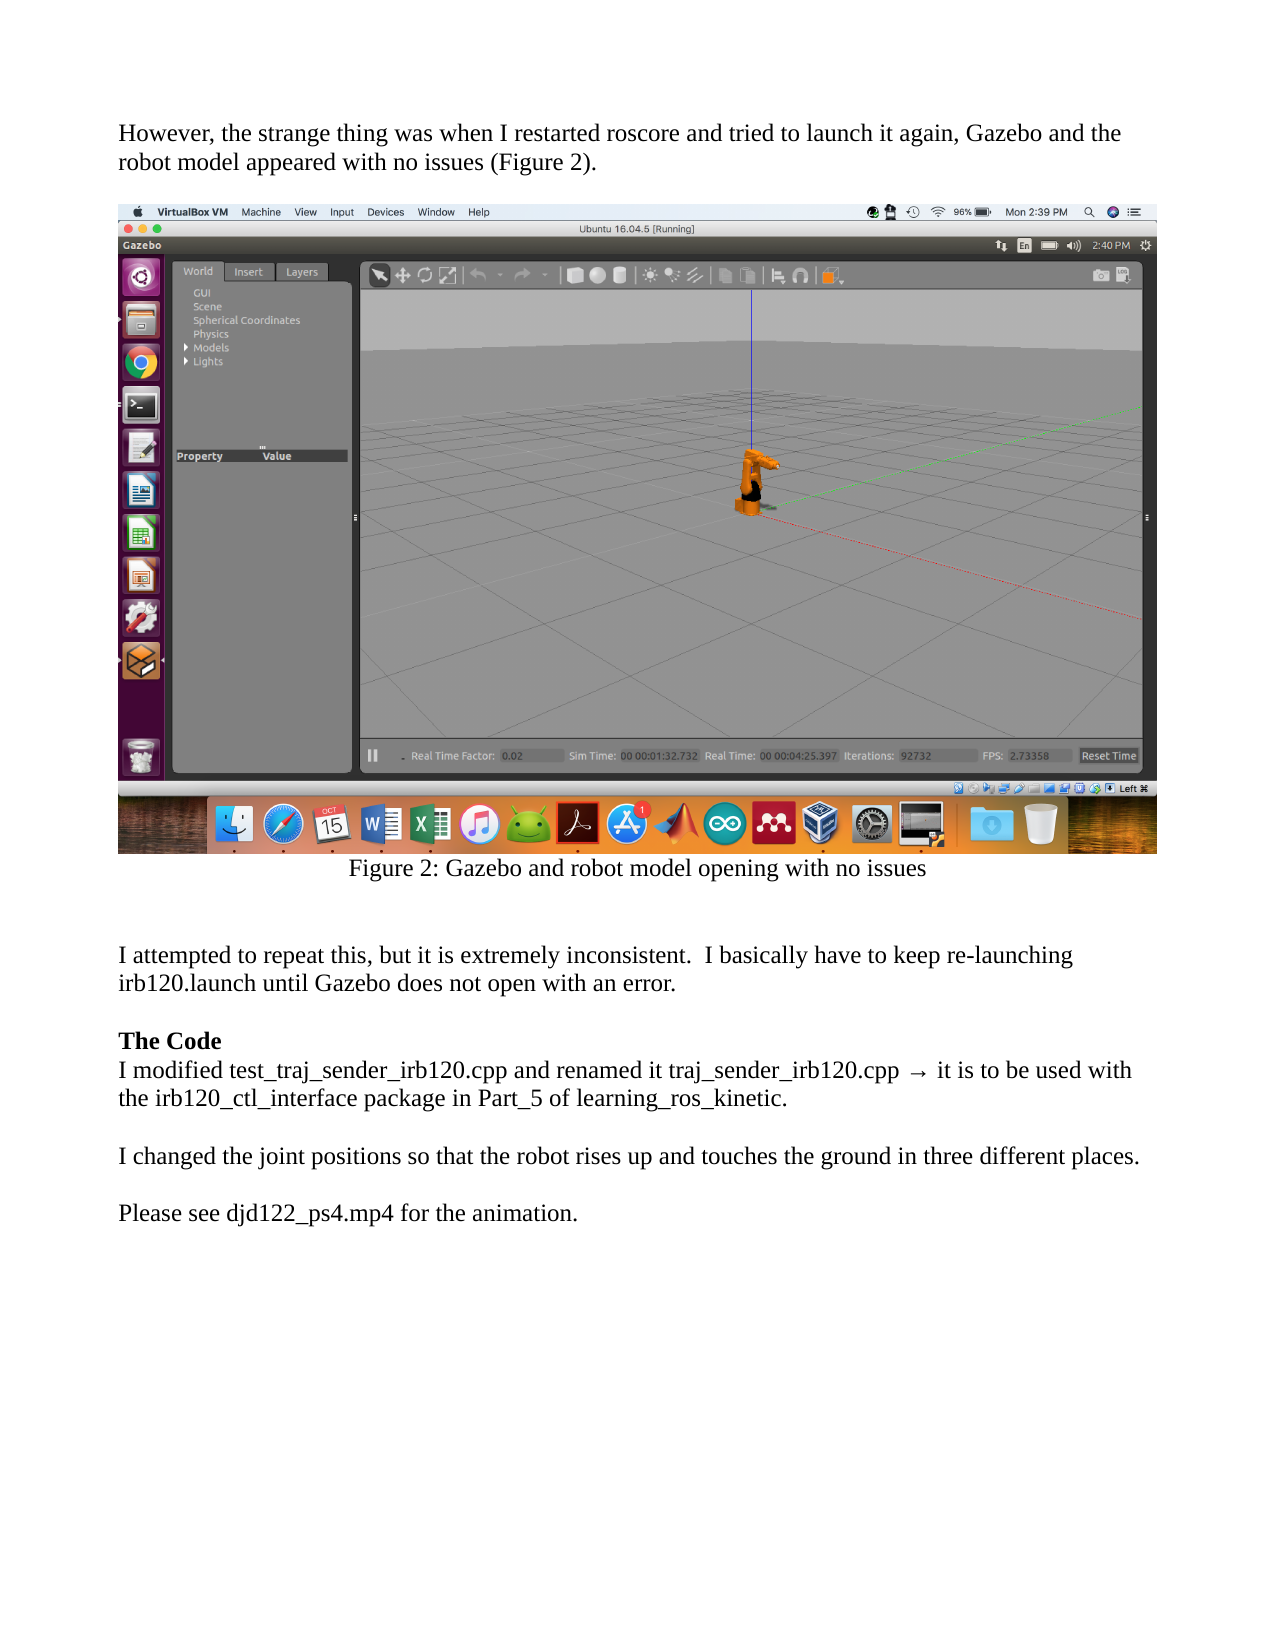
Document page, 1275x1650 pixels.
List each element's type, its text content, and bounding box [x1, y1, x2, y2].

text I modified test_traj_sender_irb120.cpp and renamed it traj_sender_irb120.cpp → it is to be used with the irb120_ctl_interface package in Part_5 of learning_ros_kinetic. [118, 1055, 1157, 1112]
text I attempted to repeat this, but it is extremely inconsistent. I basically have to keep re-launching irb120.launch until Gazebo does not open with an error. [118, 940, 1157, 997]
text Please see djd122_ps4.mp4 for the animation. [118, 1198, 1157, 1227]
text However, the strange thing was when I restarted roscore and tried to launch it again, Gazebo and the robot model appeared with no issues (Figure 2). [118, 118, 1157, 176]
text I changed the joint positions so that the robot rises up and touches the ground in three different places. [118, 1141, 1157, 1170]
picture [118, 204, 1157, 854]
text Figure 2: Gazebo and robot model opening with no issues [118, 854, 1157, 882]
text The Code [118, 1026, 1157, 1055]
